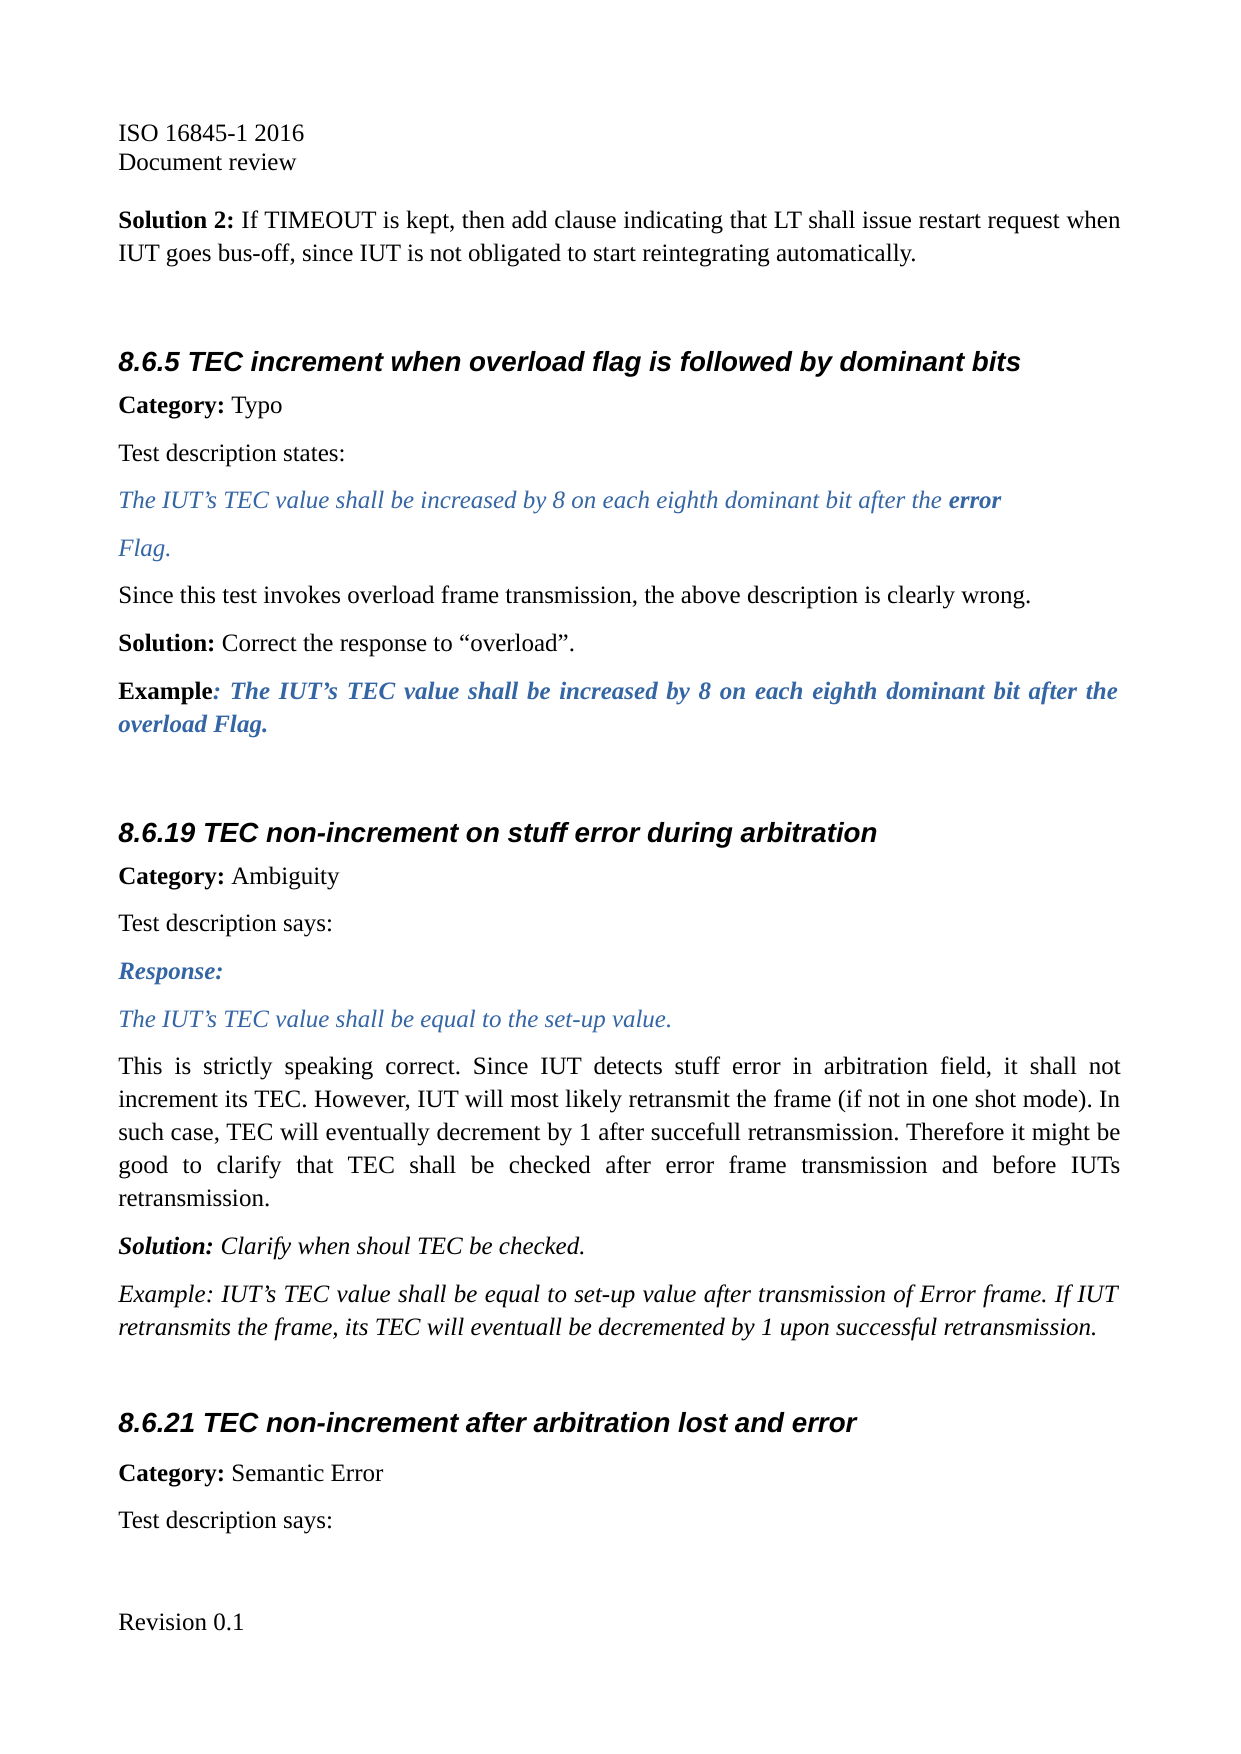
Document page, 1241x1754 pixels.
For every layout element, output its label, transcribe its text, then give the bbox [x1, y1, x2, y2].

subtitle Solution: Correct the response to “overload”. [118, 628, 1122, 657]
subtitle Test description says: [118, 908, 1122, 937]
subtitle Category: Typo [118, 390, 1122, 419]
subtitle 8.6.5 TEC increment when overload flag is followed by dominant bits [118, 346, 1122, 378]
subtitle Flag. [118, 533, 1122, 562]
subtitle 8.6.21 TEC non-increment after arbitration lost and error [118, 1407, 1122, 1439]
subtitle 8.6.19 TEC non-increment on stuff error during arbitration [118, 817, 1122, 848]
subtitle Category: Semantic Error [118, 1458, 1122, 1487]
subtitle This is strictly speaking correct. Since IUT detects stuff error in arbitration field, it shall not increment its TEC. However, IUT will most likely retransmit the frame (if not in one shot mode). In such case, TEC will eventually decrement by 1 after succefull retransmission. Therefore it might be good to clarify that TEC shall be checked after error frame transmission and before IUTs retransmission. [118, 1051, 1122, 1212]
subtitle The IUT’s TEC value shall be increased by 8 on each eighth dominant bit after the error [118, 485, 1122, 514]
subtitle Since this test invokes overload frame transmission, the above description is clearly wrong. [118, 581, 1122, 609]
subtitle Example: IUT’s TEC value shall be equal to set-up value after transmission of Error frame. If IUT retransmits the frame, its TEC will eventuall be decremented by 1 upon successful retransmission. [118, 1279, 1122, 1340]
subtitle Test description says: [118, 1506, 1122, 1534]
subtitle Test description states: [118, 438, 1122, 467]
subtitle Example: The IUT’s TEC value shall be increased by 8 on each eighth dominant bit after the overload Flag. [118, 676, 1122, 738]
subtitle Solution: Clarify when shoul TEC be checked. [118, 1231, 1122, 1260]
subtitle Category: Ambiguity [118, 861, 1122, 890]
subtitle Solution 2: If TIMEOUT is kept, then add clause indicating that LT shall issue restart request when IUT goes bus-off, since IUT is not obligated to start reintegrating automatically. [118, 205, 1122, 267]
subtitle The IUT’s TEC value shall be equal to the set-up value. [118, 1004, 1122, 1032]
subtitle Response: [118, 956, 1122, 985]
